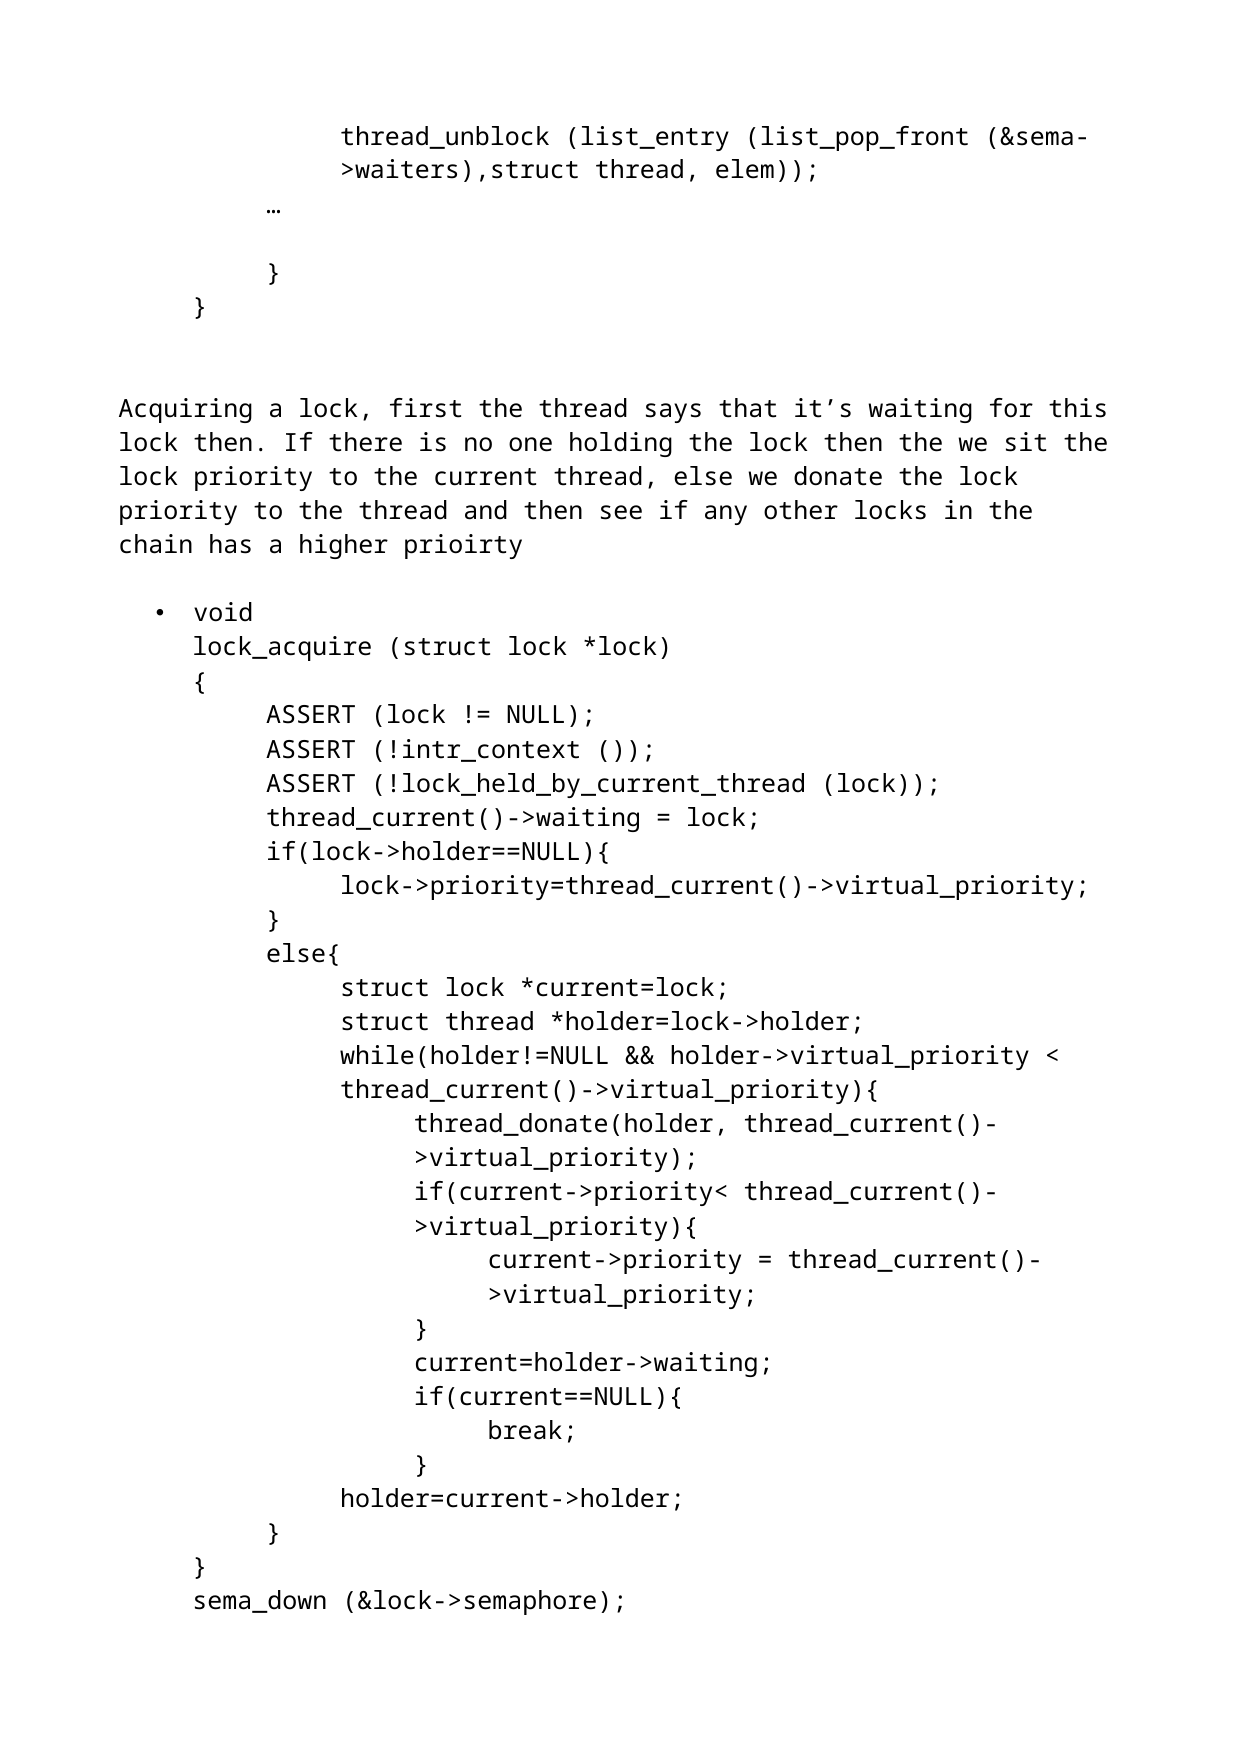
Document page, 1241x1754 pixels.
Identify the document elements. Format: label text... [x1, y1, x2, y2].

text break; [118, 1412, 1122, 1447]
text } [118, 902, 1122, 936]
text thread_current()->waiting = lock; [118, 799, 1122, 833]
text else{ [118, 936, 1122, 970]
text { [118, 663, 1122, 697]
text current->priority = thread_current()- >virtual_priority; [118, 1242, 1122, 1310]
text thread_unblock (list_entry (list_pop_front (&sema- >waiters),struct thread, elem)); [118, 118, 1122, 186]
text if(current->priority< thread_current()- >virtual_priority){ [118, 1174, 1122, 1242]
text } [118, 1447, 1122, 1481]
text ASSERT (lock != NULL); [118, 697, 1122, 731]
text struct thread *holder=lock->holder; [118, 1004, 1122, 1038]
text lock_acquire (struct lock *lock) [118, 629, 1122, 663]
text current=holder->waiting; [118, 1344, 1122, 1378]
text holder=current->holder; [118, 1481, 1122, 1515]
text Acquiring a lock, first the thread says that it’s waiting for this lock then. If there is no one holding the lock then the we sit the lock priority to the current thread, else we donate the lock priority to the thread and then see if any other locks in the chain has a higher prioirty [118, 391, 1122, 561]
text } [118, 1549, 1122, 1583]
text ASSERT (!lock_held_by_current_thread (lock)); [118, 765, 1122, 799]
text thread_donate(holder, thread_current()- >virtual_priority); [118, 1106, 1122, 1174]
text lock->priority=thread_current()->virtual_priority; [118, 867, 1122, 902]
text } [118, 288, 1122, 322]
text ASSERT (!intr_context ()); [118, 731, 1122, 765]
text } [118, 254, 1122, 288]
text } [118, 1310, 1122, 1344]
text if(current==NULL){ [118, 1378, 1122, 1412]
text while(holder!=NULL && holder->virtual_priority < thread_current()->virtual_priority){ [118, 1038, 1122, 1106]
text } [118, 1515, 1122, 1549]
list void [156, 595, 1122, 629]
text … [118, 186, 1122, 220]
text if(lock->holder==NULL){ [118, 833, 1122, 867]
text sema_down (&lock->semaphore); [118, 1583, 1122, 1617]
text struct lock *current=lock; [118, 970, 1122, 1004]
